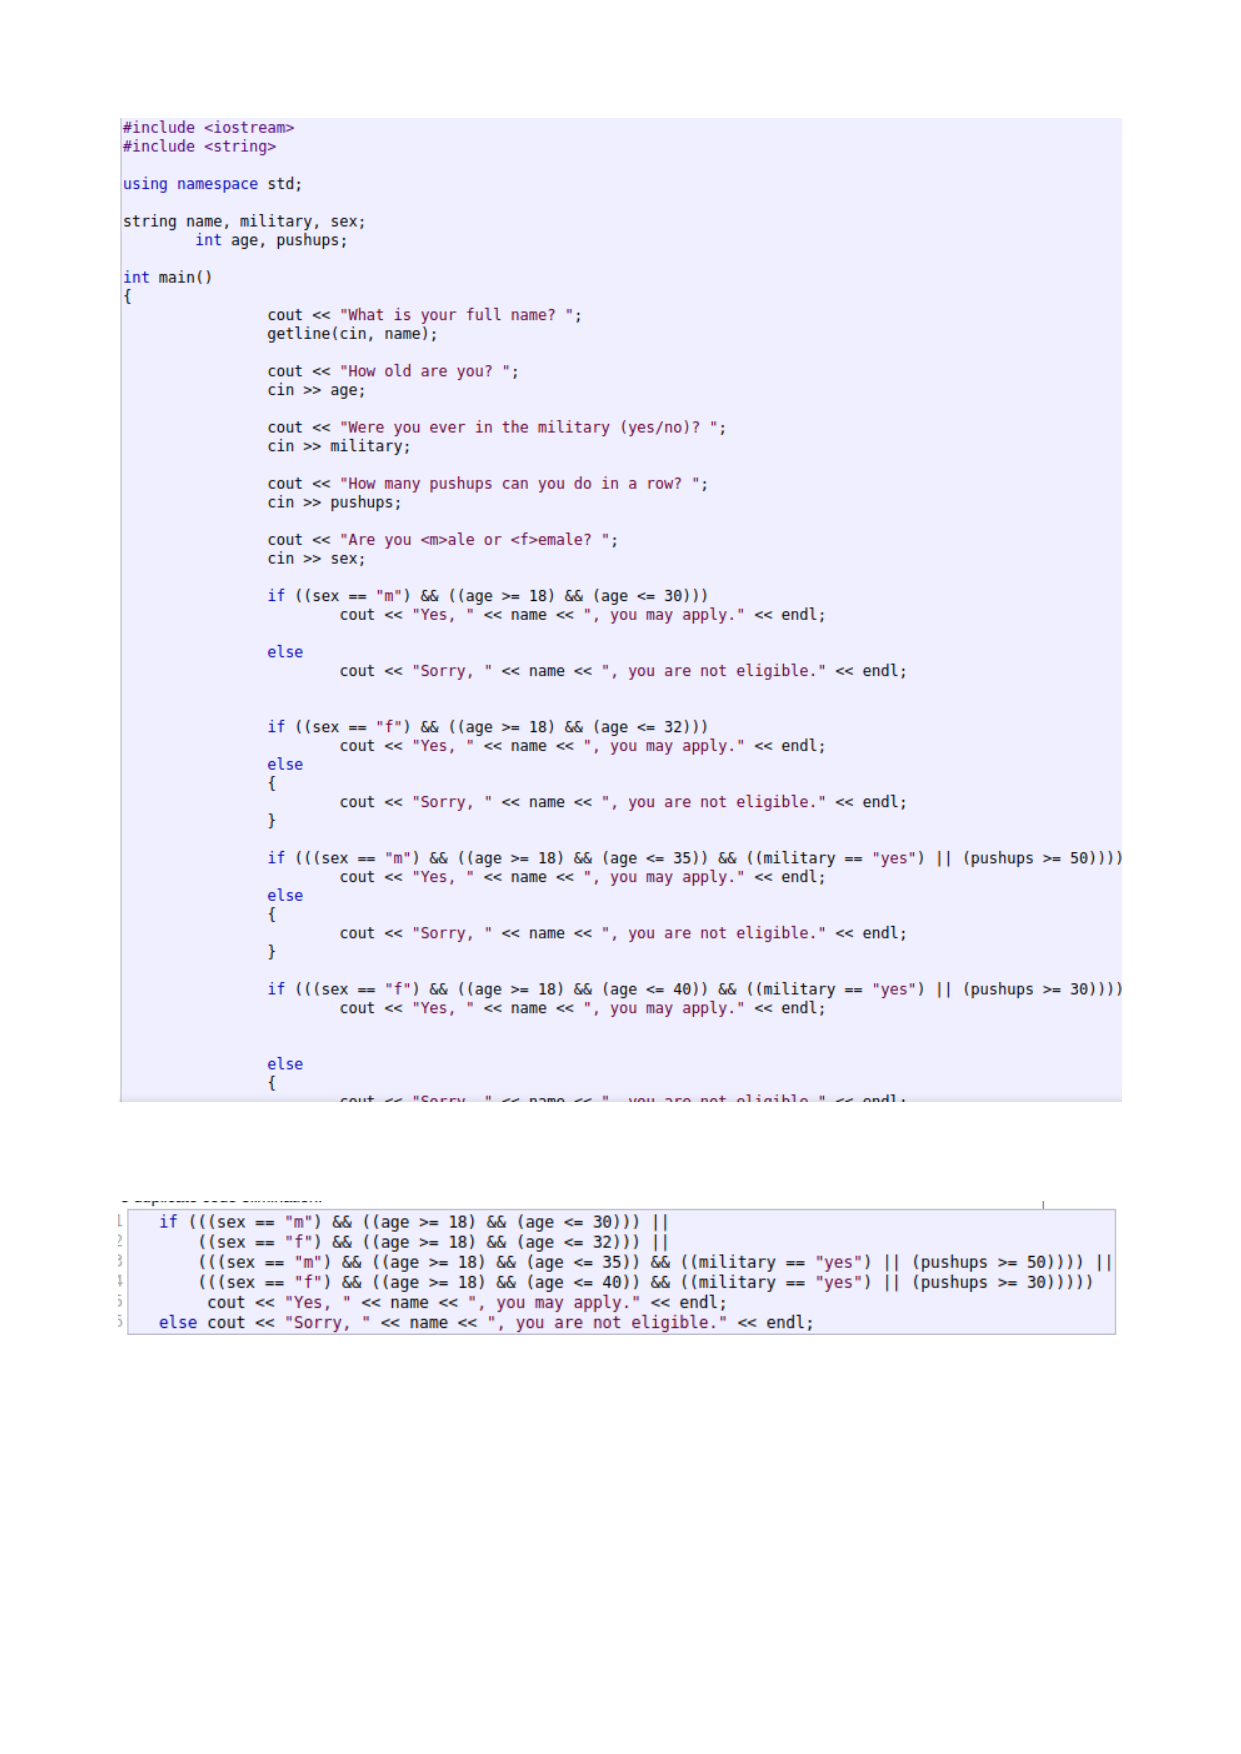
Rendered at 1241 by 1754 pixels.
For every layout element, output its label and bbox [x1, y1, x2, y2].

picture [118, 1201, 1123, 1335]
picture [118, 118, 1123, 1102]
